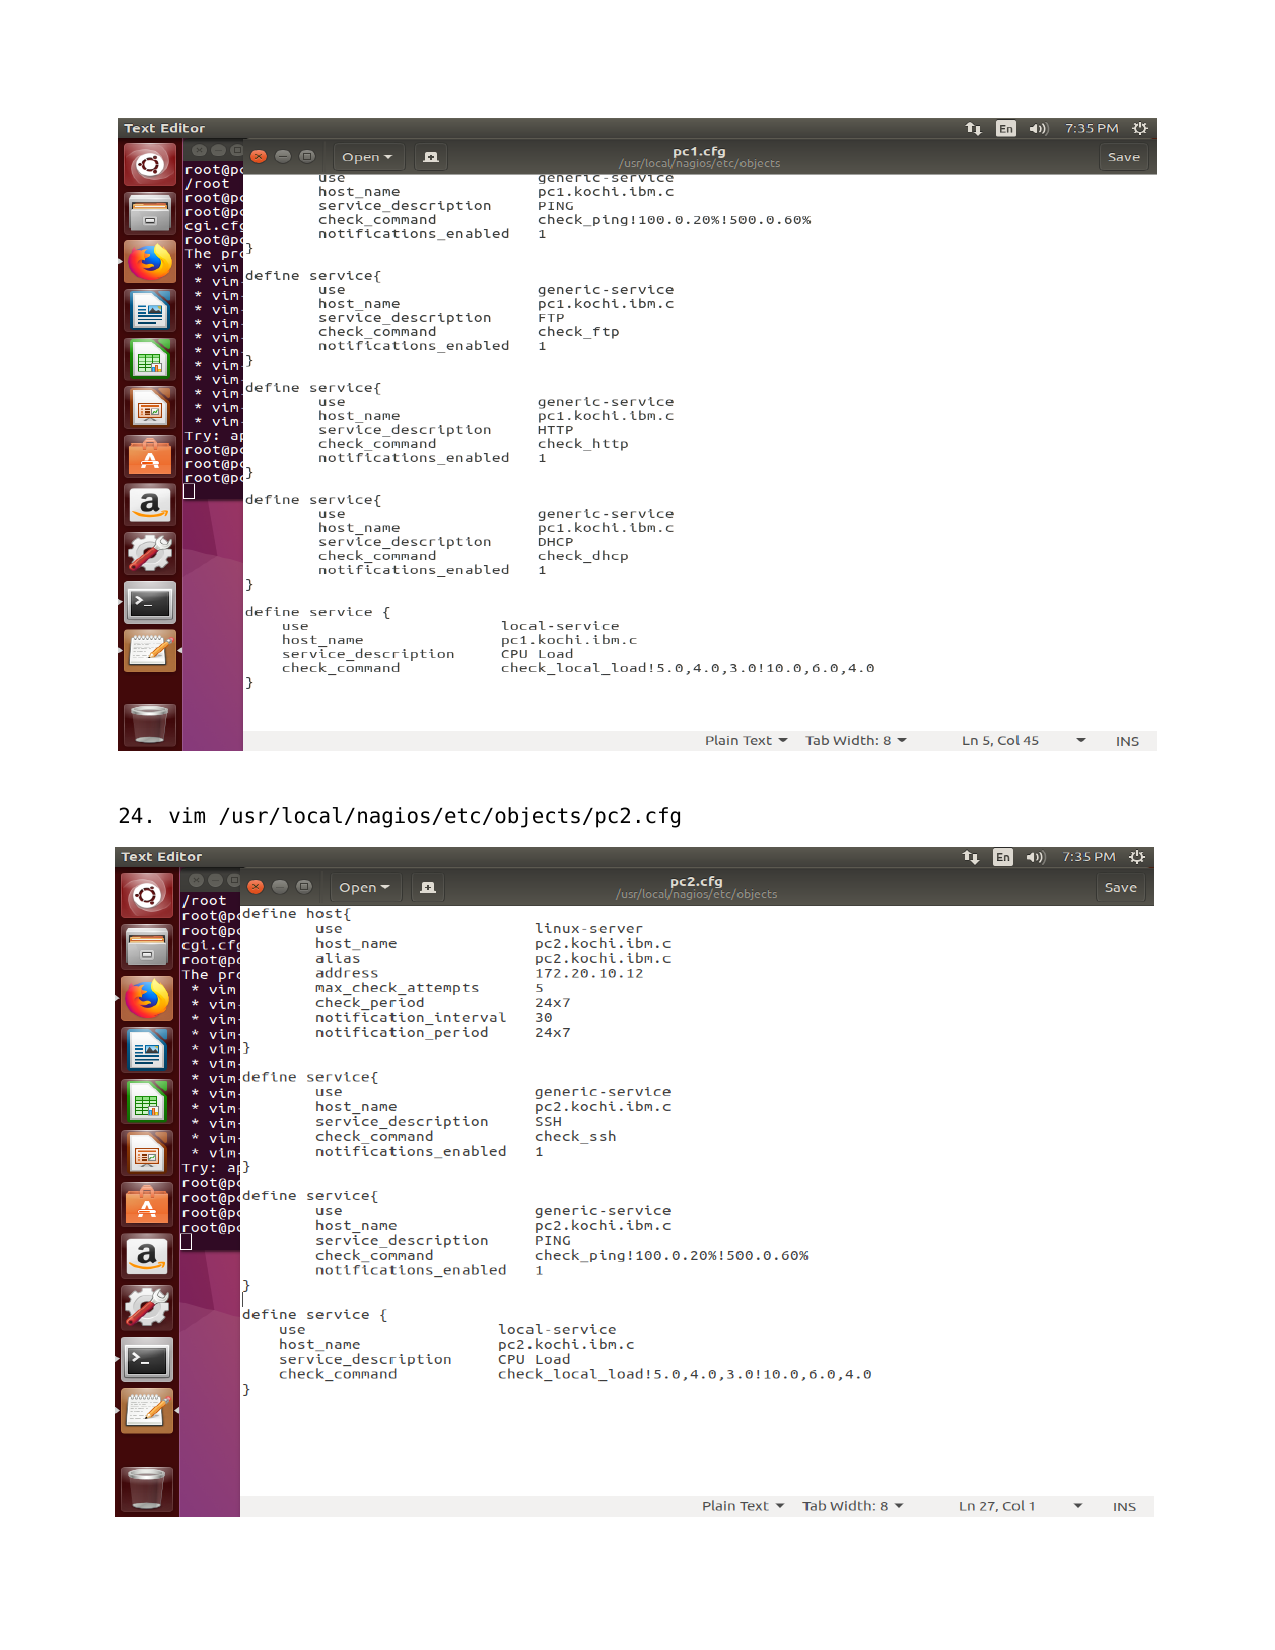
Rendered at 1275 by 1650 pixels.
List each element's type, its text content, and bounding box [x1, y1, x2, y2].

text 24. vim /usr/local/nagios/etc/objects/pc2.cfg [118, 804, 1157, 829]
